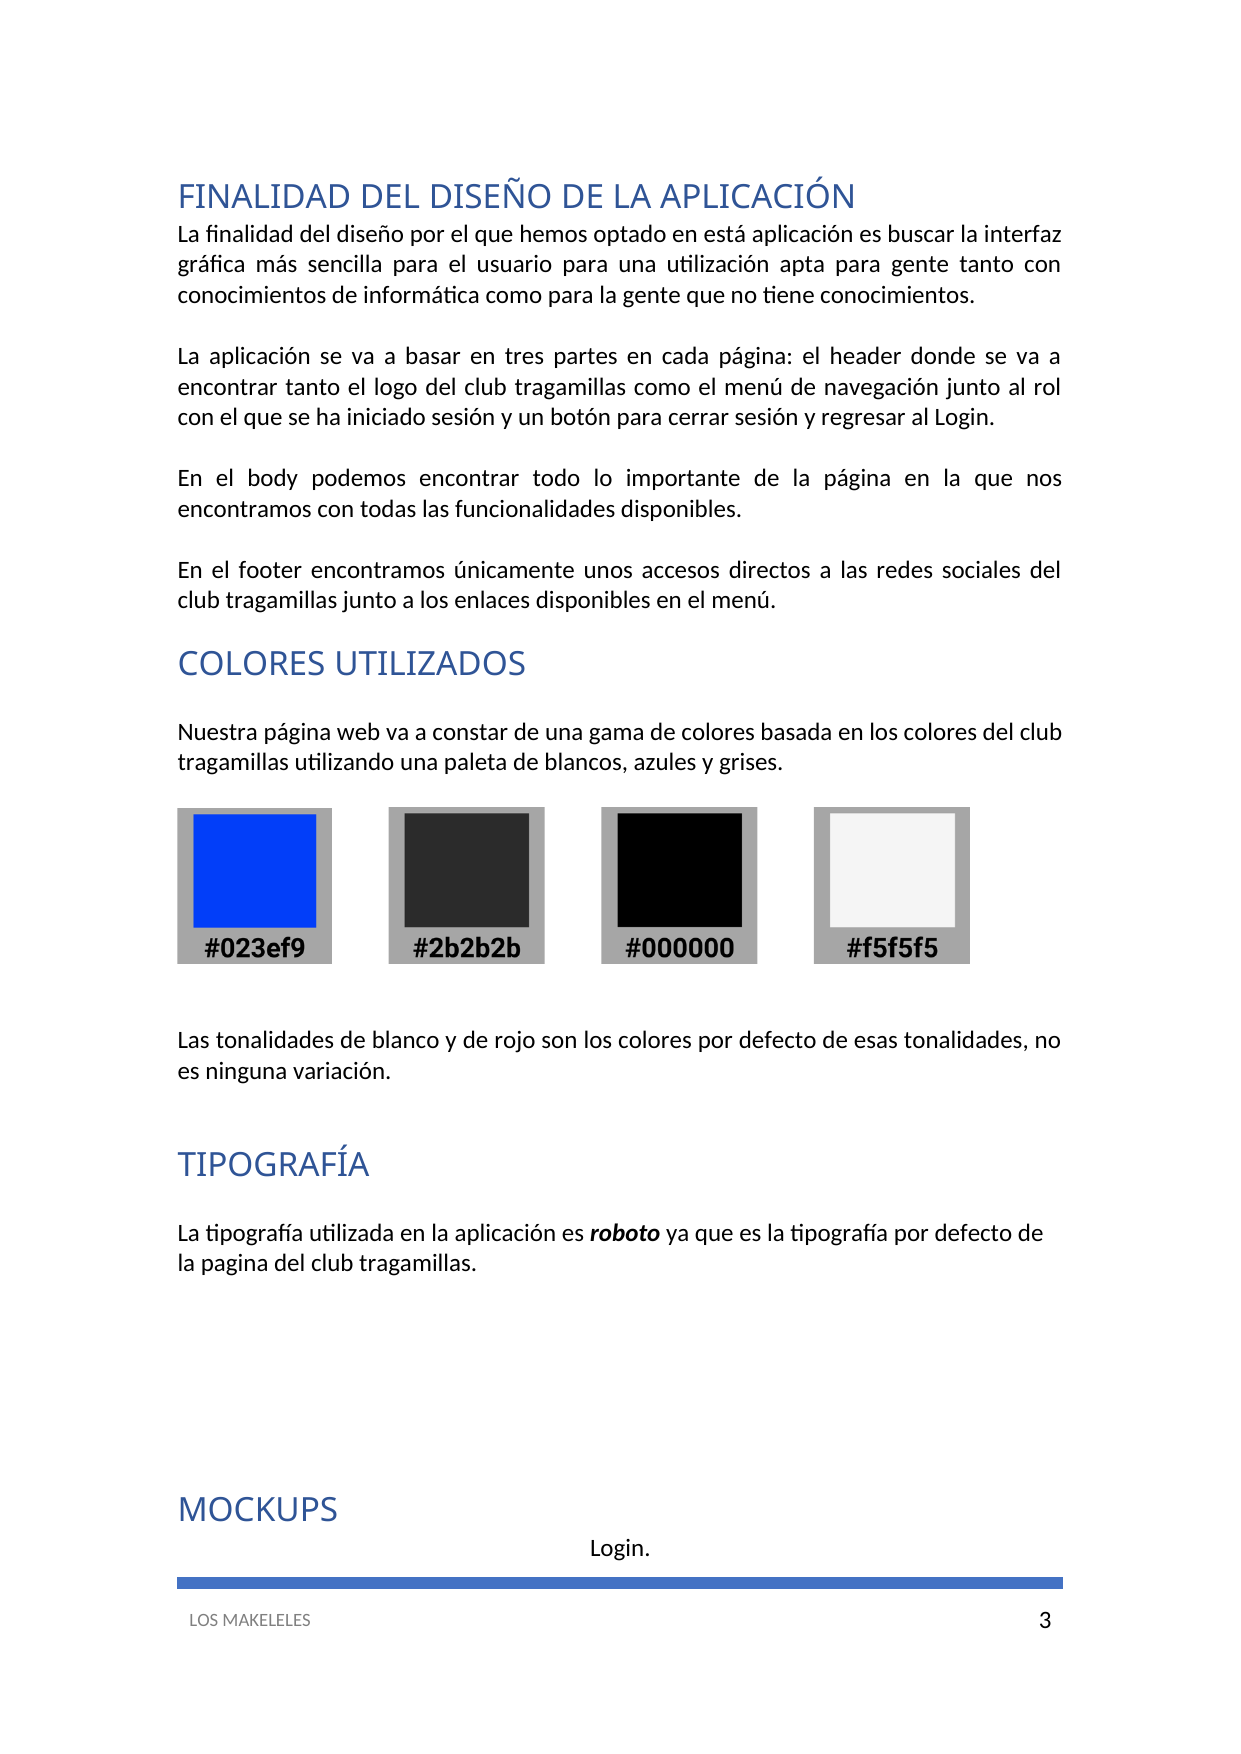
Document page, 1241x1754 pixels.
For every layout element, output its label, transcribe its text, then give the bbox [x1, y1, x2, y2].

picture [177, 808, 332, 964]
text La tipografía utilizada en la aplicación es roboto ya que es la tipografía por defecto de [177, 1217, 1063, 1248]
subtitle TIPOGRAFÍA [177, 1141, 1063, 1187]
subtitle FINALIDAD DEL DISEÑO DE LA APLICACIÓN [177, 173, 1063, 218]
picture [813, 807, 970, 964]
picture [601, 807, 758, 964]
text En el footer encontramos únicamente unos accesos directos a las redes sociales del club tragamillas junto a los enlaces disponibles en el menú. [177, 554, 1063, 615]
text En el body podemos encontrar todo lo importante de la página en la que nos encontramos con todas las funcionalidades disponibles. [177, 462, 1063, 523]
text la pagina del club tragamillas. [177, 1248, 1063, 1278]
text La aplicación se va a basar en tres partes en cada página: el header donde se va a encontrar tanto el logo del club tragamillas como el menú de navegación junto al rol con el que se ha iniciado sesión y un botón para cerrar sesión y regresar al Login. [177, 340, 1063, 432]
text Login. [177, 1532, 1063, 1562]
text Nuestra página web va a constar de una gama de colores basada en los colores del club tragamillas utilizando una paleta de blancos, azules y grises. [177, 716, 1063, 777]
picture [388, 807, 545, 964]
subtitle MOCKUPS [177, 1486, 1063, 1532]
text Las tonalidades de blanco y de rojo son los colores por defecto de esas tonalidades, no es ninguna variación. [177, 1024, 1063, 1086]
text La finalidad del diseño por el que hemos optado en está aplicación es buscar la interfaz gráfica más sencilla para el usuario para una utilización apta para gente tanto con conocimientos de informática como para la gente que no tiene conocimientos. [177, 218, 1063, 309]
subtitle COLORES UTILIZADOS [177, 640, 1063, 685]
